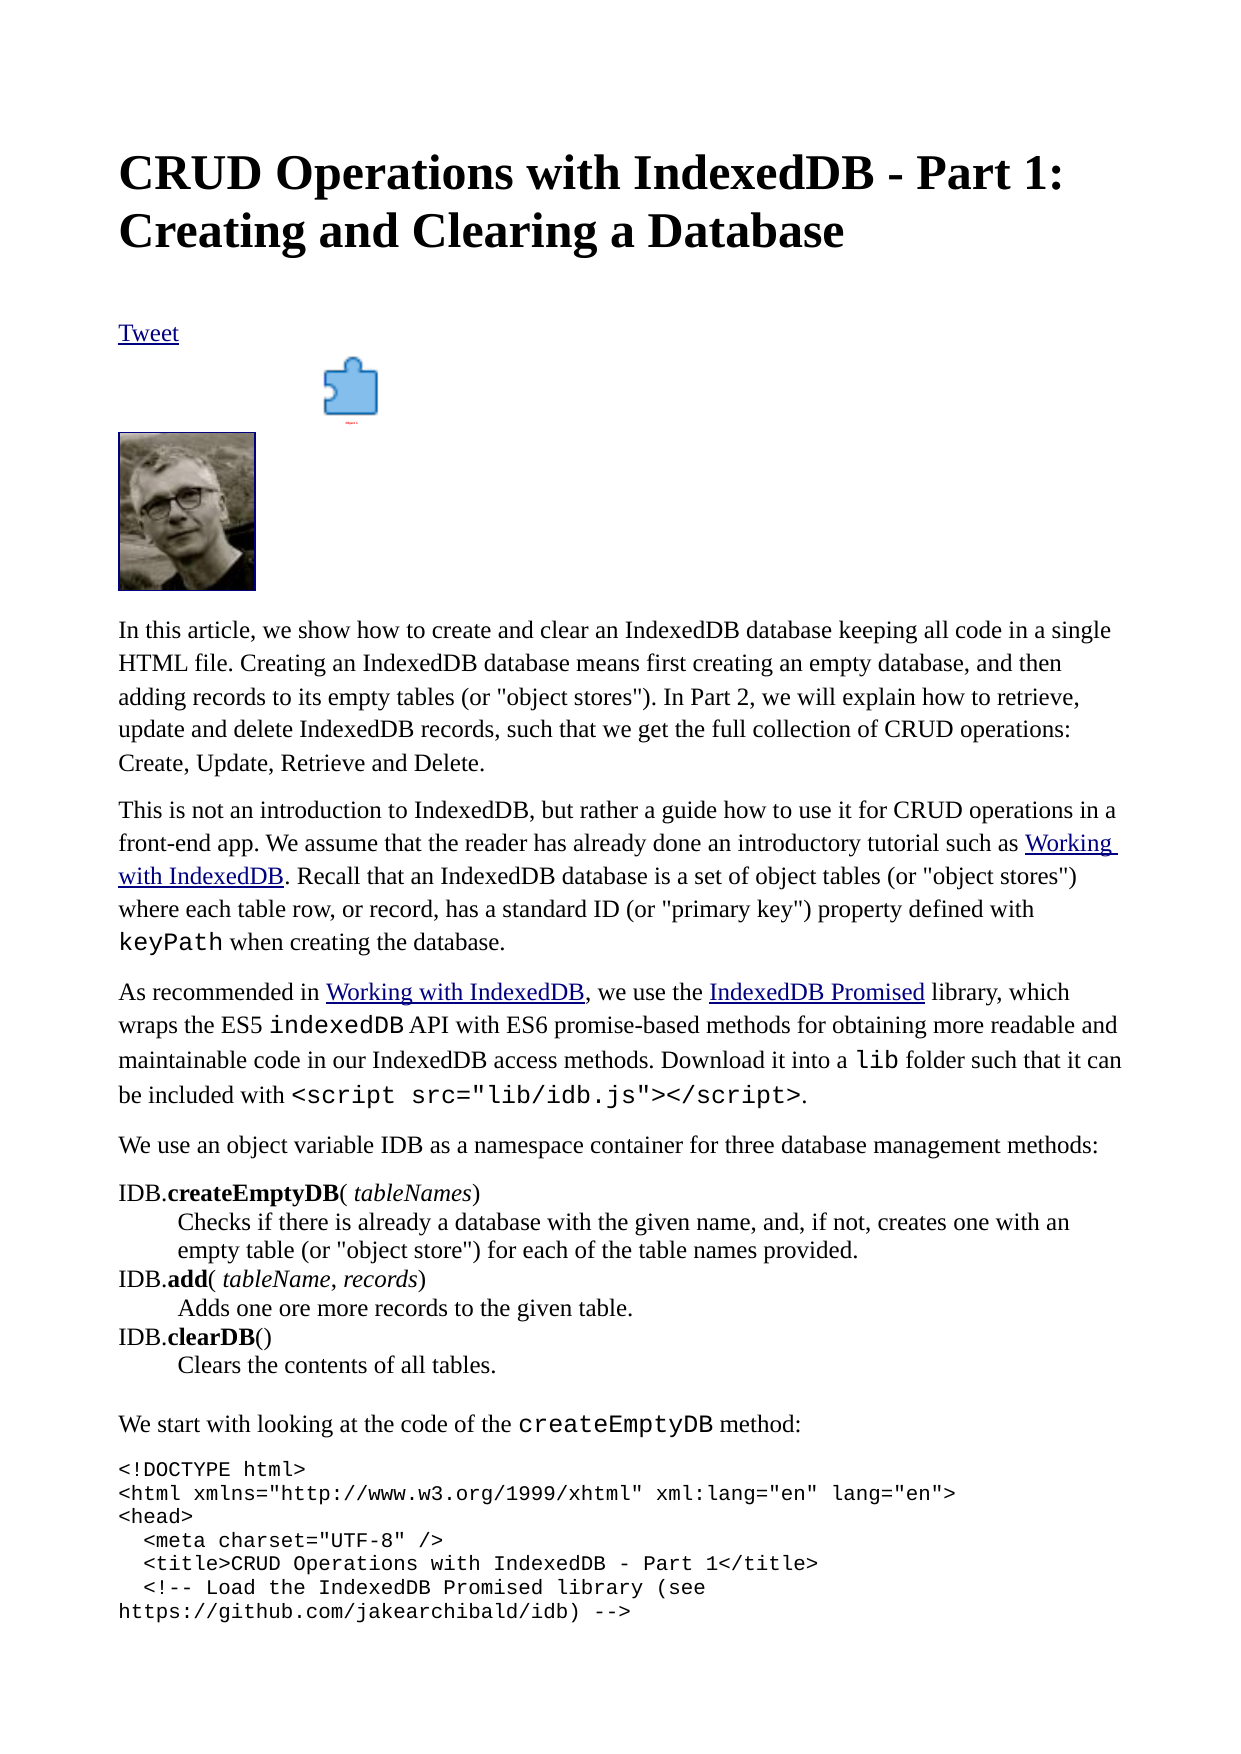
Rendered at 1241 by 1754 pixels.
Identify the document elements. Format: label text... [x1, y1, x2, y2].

text This is not an introduction to IndexedDB, but rather a guide how to use it for CRUD operations in a front-end app. We assume that the reader has already done an introductory tutorial such as Working with IndexedDB. Recall that an IndexedDB database is a set of object tables (or "object stores") where each table row, or record, has a standard ID (or "primary key") property defined with keyPath when creating the database. [118, 795, 1122, 958]
text We use an object variable IDB as a namespace container for three database management methods: [118, 1131, 1122, 1159]
list Adds one ore more records to the given table. [177, 1293, 1122, 1322]
text As recommended in Working with IndexedDB, we use the IndexedDB Promised library, which wraps the ES5 indexedDB API with ES6 promise-based methods for obtaining more readable and maintainable code in our IndexedDB access methods. Download it into a lib folder such that it can be included with <script src="lib/idb.js"></script>. [118, 977, 1122, 1111]
subtitle CRUD Operations with IndexedDB - Part 1: Creating and Clearing a Database [118, 143, 1122, 258]
text <meta charset="UTF-8" /> [118, 1530, 1122, 1553]
text <head> [118, 1506, 1122, 1530]
text <!-- Load the IndexedDB Promised library (see https://github.com/jakearchibald/idb) --> [118, 1577, 1122, 1624]
text In this article, we show how to create and clear an IndexedDB database keeping all code in a single HTML file. Creating an IndexedDB database means first creating an empty database, and then adding records to its empty tables (or "object stores"). In Part 2, we will explain how to retrieve, update and delete IndexedDB records, such that we get the full collection of CRUD operations: Create, Update, Retrieve and Delete. [118, 616, 1122, 776]
text <html xmlns="http://www.w3.org/1999/xhtml" xml:lang="en" lang="en"> [118, 1482, 1122, 1506]
subtitle IDB.createEmptyDB( tableNames) [118, 1178, 1122, 1207]
text Tweet [118, 318, 1122, 347]
text <!DOCTYPE html> [118, 1459, 1122, 1482]
text We start with looking at the code of the createEmptyDB method: [118, 1409, 1122, 1440]
subtitle IDB.clearDB() [118, 1322, 1122, 1351]
subtitle IDB.add( tableName, records) [118, 1264, 1122, 1293]
list Checks if there is already a database with the given name, and, if not, creates one with an empty table (or "object store") for each of the table names provided. [177, 1207, 1122, 1264]
list Clears the contents of all tables. [177, 1351, 1122, 1379]
text Submitted by gwagner on [703, 384, 1122, 413]
text <title>CRUD Operations with IndexedDB - Part 1</title> [118, 1553, 1122, 1577]
picture [120, 433, 254, 590]
